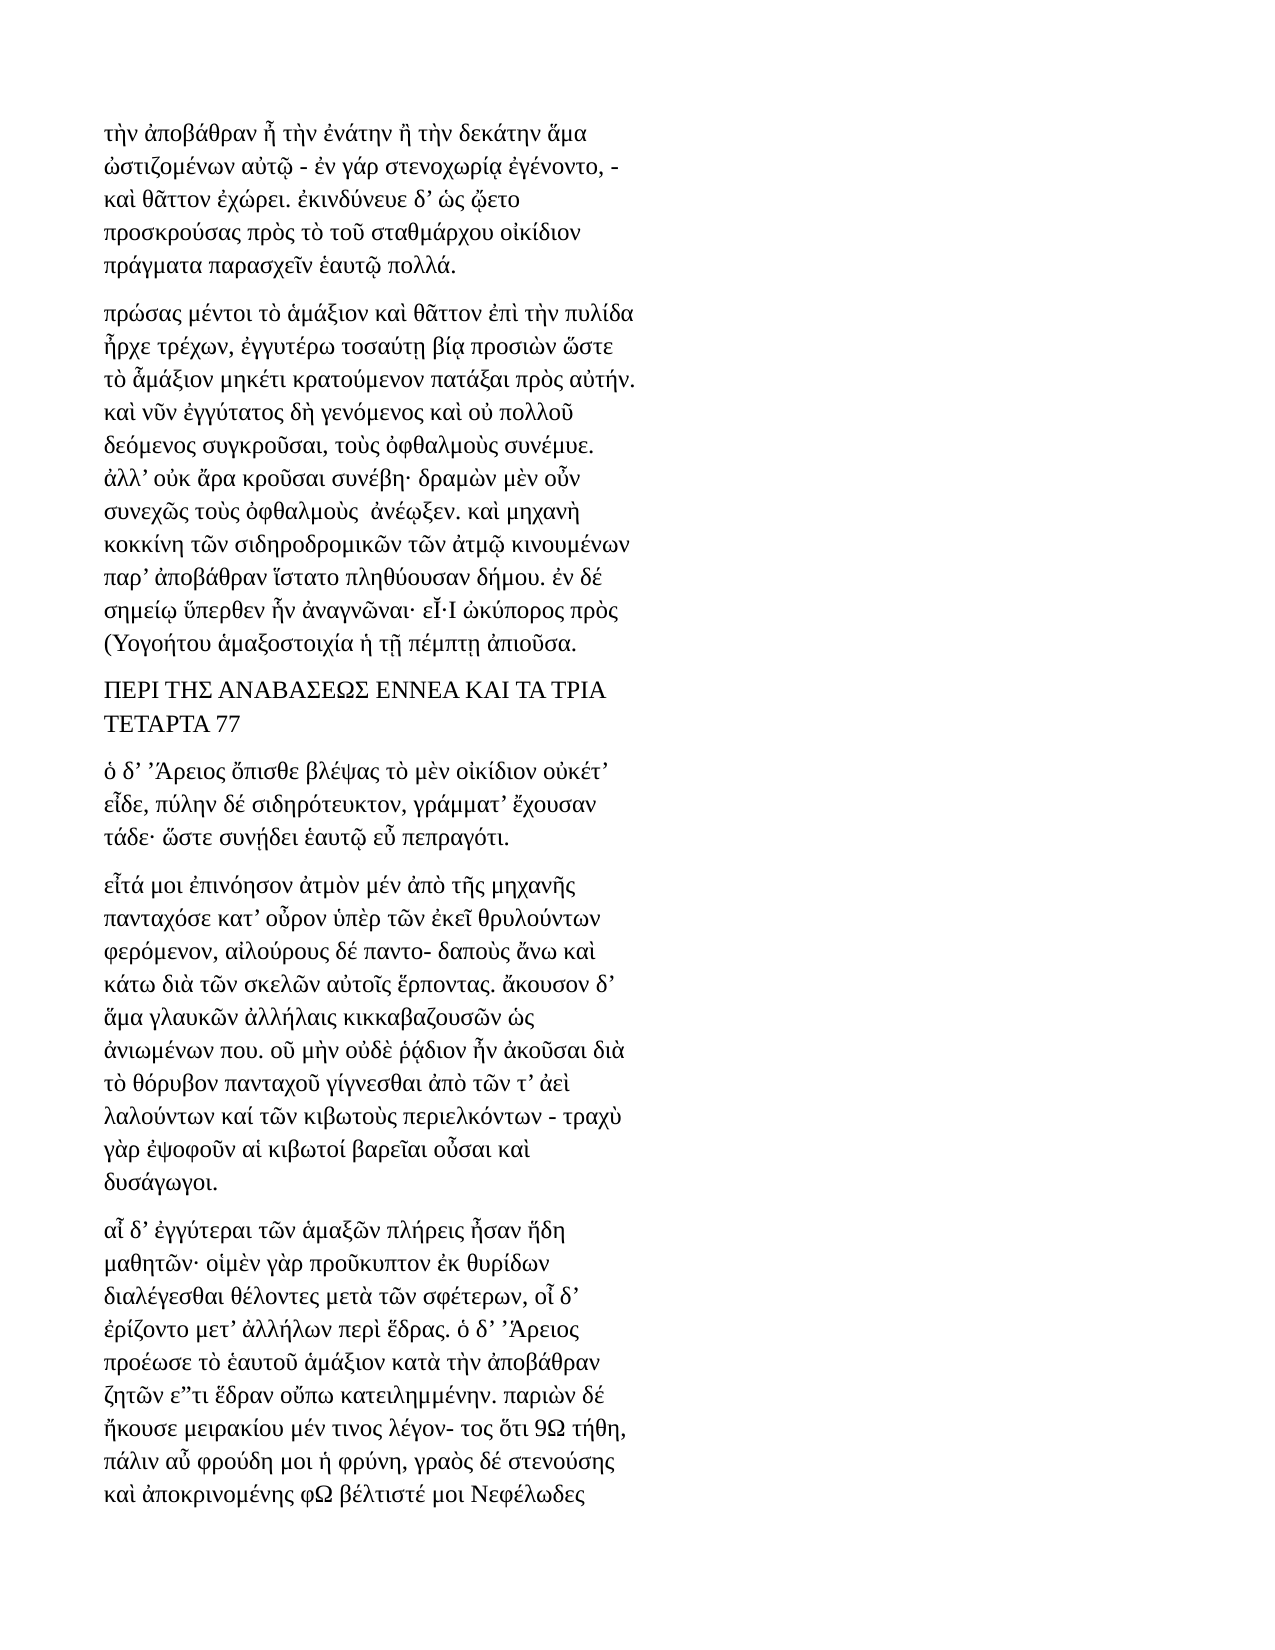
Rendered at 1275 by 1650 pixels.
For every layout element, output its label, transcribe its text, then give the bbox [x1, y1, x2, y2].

table_cell ΠΕΡΙ ΤΗΣ ΑΝΑΒΑΣΕΩΣ ΕΝΝΕΑ ΚΑΙ ΤΑ ΤΡΙΑ ΤΕΤΑΡΤΑ 77 [104, 676, 637, 756]
table_cell [638, 870, 1157, 1215]
table_cell εἶτά μοι ἐπινόησον ἀτμὸν μέν ἀπὸ τῆς μηχανῆς πανταχόσε κατ’ οὖρον ὑπὲρ τῶν ἐκεῖ θρυλούντων φερόμενον, αἰλούρους δέ παντο- δαποὺς ἄνω καὶ κάτω διὰ τῶν σκελῶν αὐτοῖς ἕρποντας. ἄκουσον δ’ ἅμα γλαυκῶν ἀλλήλαις κικκαβαζουσῶν ὡς ἀνιωμένων που. οῦ μὴν οὐδὲ ῥᾴδιον ἦν ἀκοῦσαι διὰ τὸ θόρυβον πανταχοῦ γίγνεσθαι ἀπὸ τῶν τ’ ἀεὶ λαλούντων καί τῶν κιβωτοὺς περιελκόντων - τραχὺ γὰρ ἐψοφοῦν αἱ κιβωτοί βαρεῖαι οὖσαι καὶ δυσάγωγοι. [104, 870, 637, 1215]
table_cell [638, 118, 1157, 298]
table_cell [638, 756, 1157, 870]
table_cell αἶ δ’ ἐγγύτεραι τῶν ἁμαξῶν πλήρεις ἦσαν ἥδη μαθητῶν· οἱμὲν γὰρ προῦκυπτον ἐκ θυρίδων διαλέγεσθαι θέλοντες μετὰ τῶν σφέτερων, οἶ δ’ ἐρίζοντο μετ’ ἀλλήλων περὶ ἕδρας. ὁ δ’ ’Ἁρειος προέωσε τὸ ἑαυτοῦ ἁμάξιον κατὰ τὴν ἀποβάθραν ζητῶν ε”τι ἕδραν οὔπω κατειλημμένην. παριὼν δέ ἤκουσε μειρακίου μέν τινος λέγον- τος ὅτι 9Ω τήθη, πάλιν αὖ φρούδη μοι ἡ φρύνη, γραὸς δέ στενούσης καὶ ἀποκρινομένης φΩ βέλτιστέ μοι Νεφέλωδες [104, 1215, 637, 1508]
table_cell τὴν ἀποβάθραν ἦ τὴν ἐνάτην ἢ τὴν δεκάτην ἅμα ὠστιζομένων αὐτῷ - ἐν γάρ στενοχωρίᾳ ἐγένοντο, - καὶ θᾶττον ἐχώρει. ἐκινδύνευε δ’ ὡς ᾤετο προσκρούσας πρὸς τὸ τοῦ σταθμάρχου οἰκίδιον πράγματα παρασχεῖν ἑαυτῷ πολλά. [104, 118, 637, 298]
table_cell ὁ δ’ ’Άρειος ὄπισθε βλέψας τὸ μὲν οἰκίδιον οὐκέτ’ εἶδε, πύλην δέ σιδηρότευκτον, γράμματ’ ἔχουσαν τάδε· ὥστε συνῄδει ἑαυτῷ εὖ πεπραγότι. [104, 756, 637, 870]
table_cell [638, 298, 1157, 676]
table_cell [638, 1215, 1157, 1508]
table_cell πρώσας μέντοι τὸ ἁμάξιον καὶ θᾶττον ἐπὶ τὴν πυλίδα ἦρχε τρέχων, ἐγγυτέρω τοσαύτῃ βίᾳ προσιὼν ὥστε τὸ ἇμάξιον μηκέτι κρατούμενον πατάξαι πρὸς αὐτήν. καὶ νῦν ἐγγύτατος δὴ γενόμενος καὶ οὐ πολλοῦ δεόμενος συγκροῦσαι, τοὺς ὀφθαλμοὺς συνέμυε. ἀλλ’ οὐκ ἄρα κροῦσαι συνέβη· δραμὼν μὲν οὖν συνεχῶς τοὺς ὀφθαλμοὺς ἀνέῳξεν. καὶ μηχανὴ κοκκίνη τῶν σιδηροδρομικῶν τῶν ἀτμῷ κινουμένων παρ’ ἀποβάθραν ἵστατο πληθύουσαν δήμου. ἐν δέ σημείῳ ὕπερθεν ἧν ἀναγνῶναι· εῘ·Ι ὠκύπορος πρὸς (Υογοήτου ἁμαξοστοιχία ἡ τῇ πέμπτῃ ἀπιοῦσα. [104, 298, 637, 676]
table_cell [638, 676, 1157, 756]
